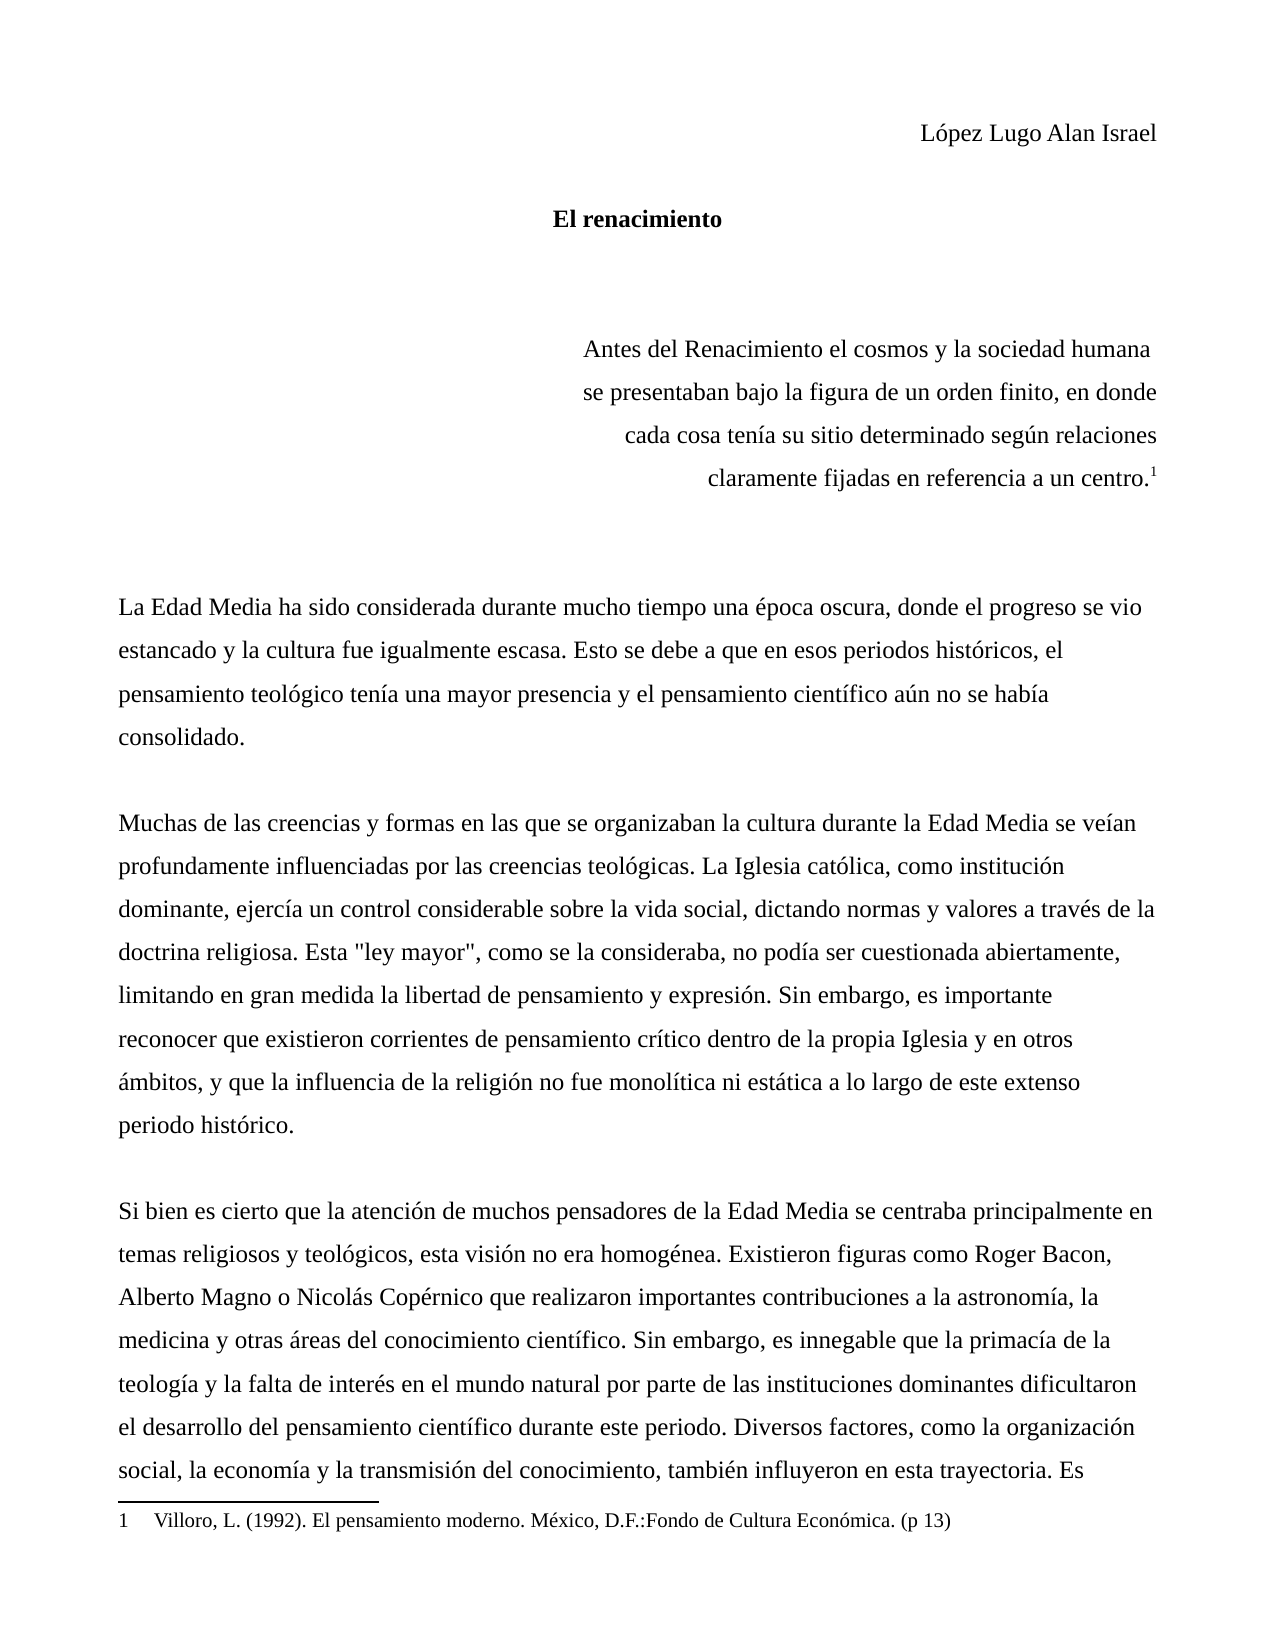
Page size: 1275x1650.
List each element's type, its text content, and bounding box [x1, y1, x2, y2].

text Muchas de las creencias y formas en las que se organizaban la cultura durante la Edad Media se veían profundamente influenciadas por las creencias teológicas. La Iglesia católica, como institución dominante, ejercía un control considerable sobre la vida social, dictando normas y valores a través de la doctrina religiosa. Esta "ley mayor", como se la consideraba, no podía ser cuestionada abiertamente, limitando en gran medida la libertad de pensamiento y expresión. Sin embargo, es importante reconocer que existieron corrientes de pensamiento crítico dentro de la propia Iglesia y en otros ámbitos, y que la influencia de la religión no fue monolítica ni estática a lo largo de este extenso periodo histórico. [118, 808, 1157, 1139]
text Antes del Renacimiento el cosmos y la sociedad humana [118, 334, 1157, 362]
text Villoro, L. (1992). El pensamiento moderno. México, D.F.:Fondo de Cultura Económica. (p 13) [118, 1508, 1157, 1532]
text La Edad Media ha sido considerada durante mucho tiempo una época oscura, donde el progreso se vio estancado y la cultura fue igualmente escasa. Esto se debe a que en esos periodos históricos, el pensamiento teológico tenía una mayor presencia y el pensamiento científico aún no se había consolidado. [118, 592, 1157, 751]
text Si bien es cierto que la atención de muchos pensadores de la Edad Media se centraba principalmente en temas religiosos y teológicos, esta visión no era homogénea. Existieron figuras como Roger Bacon, Alberto Magno o Nicolás Copérnico que realizaron importantes contribuciones a la astronomía, la medicina y otras áreas del conocimiento científico. Sin embargo, es innegable que la primacía de la teología y la falta de interés en el mundo natural por parte de las instituciones dominantes dificultaron el desarrollo del pensamiento científico durante este periodo. Diversos factores, como la organización social, la economía y la transmisión del conocimiento, también influyeron en esta trayectoria. Es [118, 1196, 1157, 1484]
text López Lugo Alan Israel [118, 118, 1157, 147]
text El renacimiento [118, 204, 1157, 233]
text claramente fijadas en referencia a un centro. [118, 463, 1157, 492]
text se presentaban bajo la figura de un orden finito, en donde [118, 377, 1157, 406]
text cada cosa tenía su sitio determinado según relaciones [118, 420, 1157, 449]
